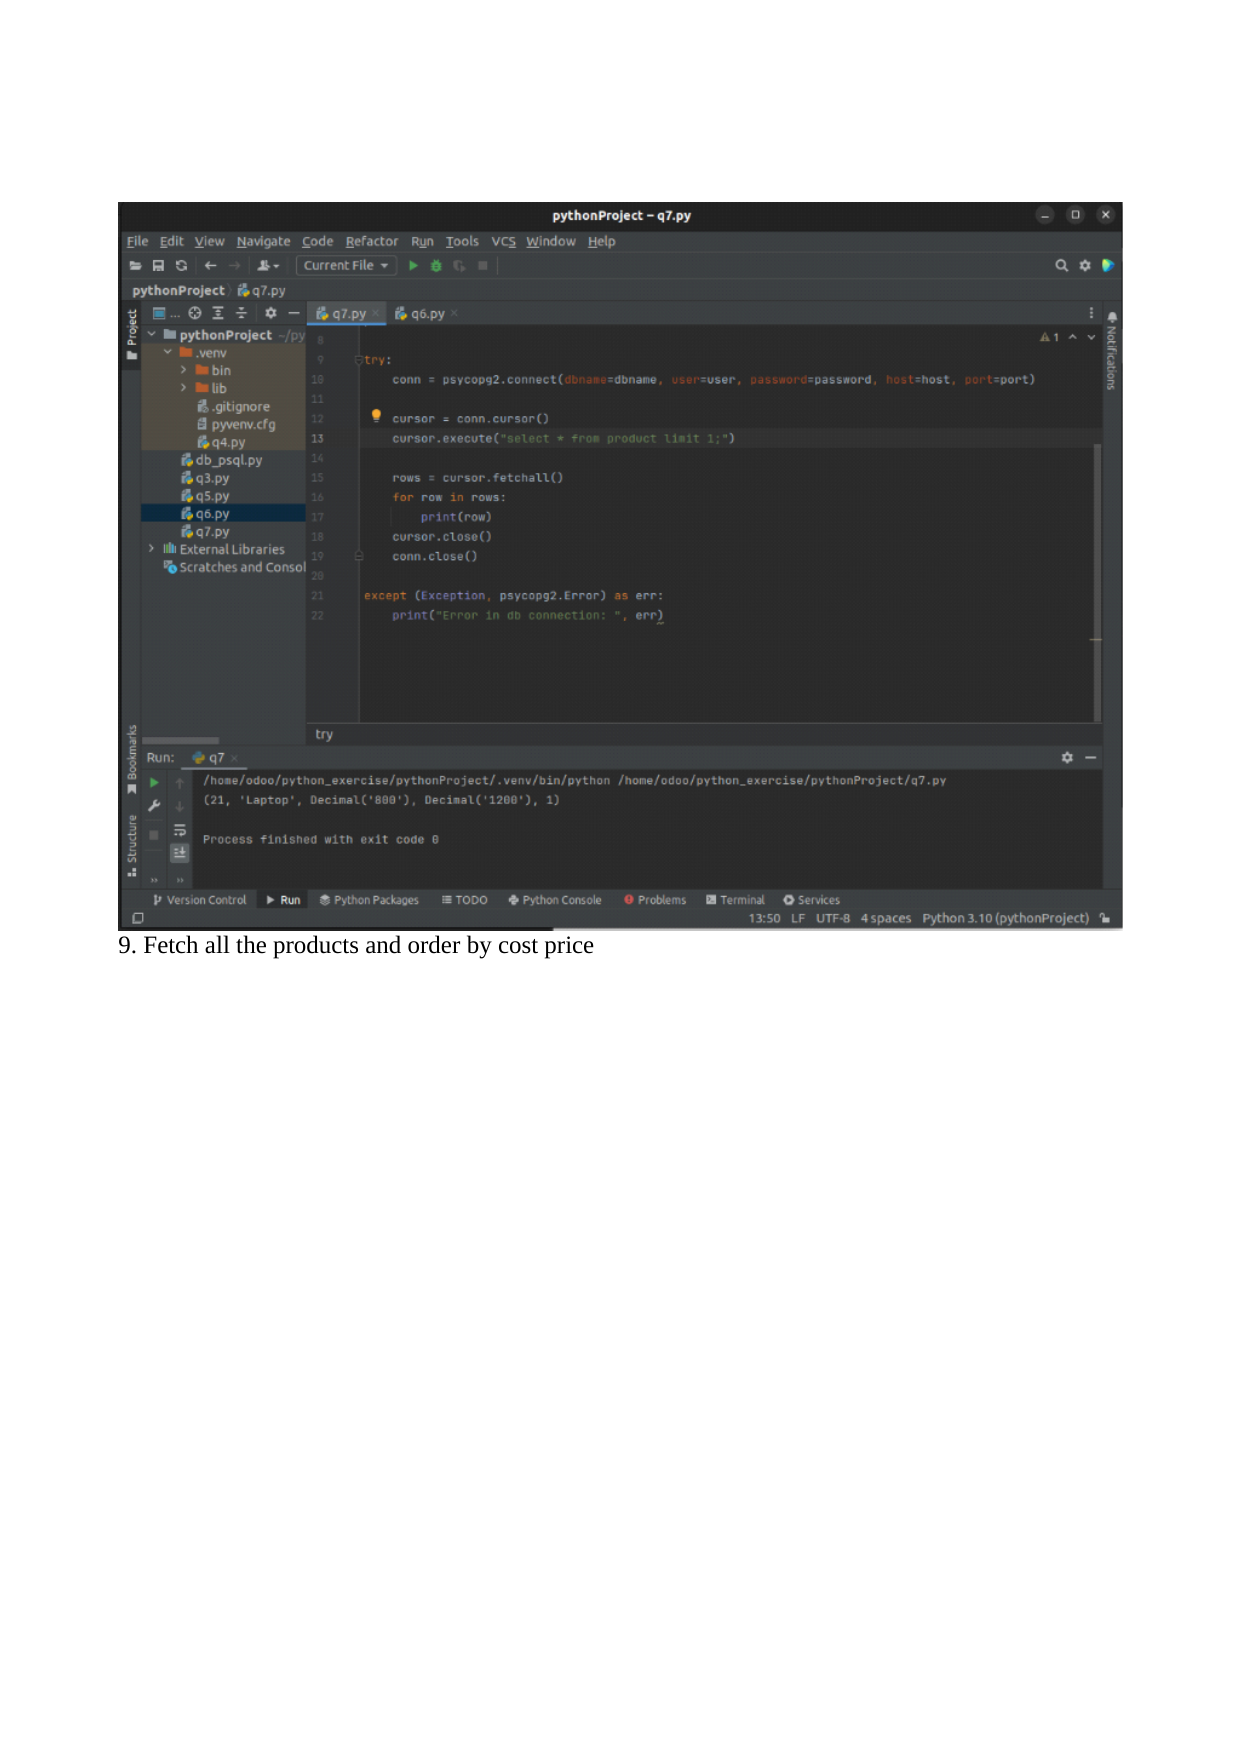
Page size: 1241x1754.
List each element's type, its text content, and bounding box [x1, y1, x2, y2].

text 9. Fetch all the products and order by cost price [118, 931, 1122, 959]
